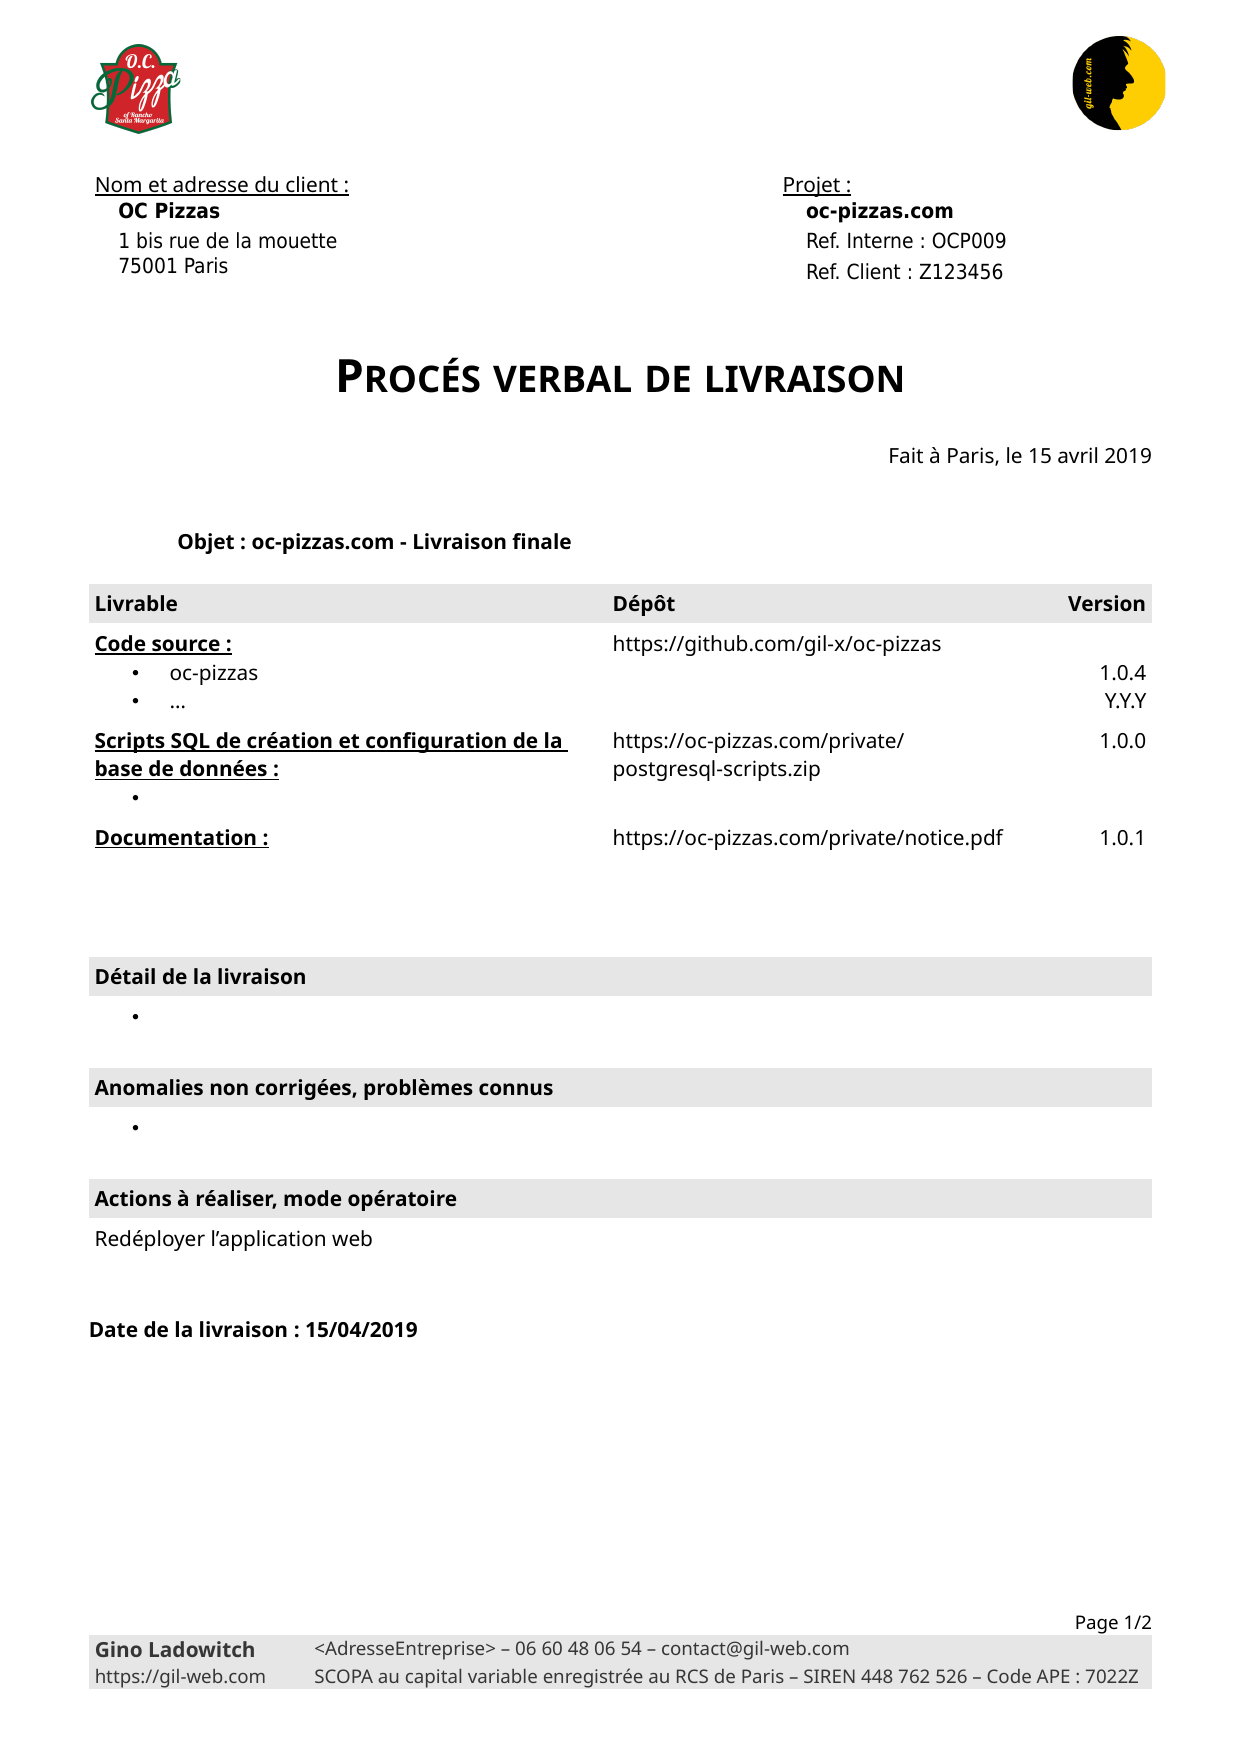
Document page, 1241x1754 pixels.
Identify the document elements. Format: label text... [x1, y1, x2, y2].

table_cell [1013, 885, 1152, 925]
table_cell Scripts SQL de création et configuration de la base de données : [89, 720, 607, 817]
table_cell Documentation : [89, 817, 607, 885]
table_header Version [1013, 584, 1152, 623]
table_header Détail de la livraison [89, 957, 1152, 996]
table_header Dépôt [607, 584, 1013, 623]
table_header Actions à réaliser, mode opératoire [89, 1179, 1152, 1218]
table_header Livrable [89, 584, 607, 623]
table_cell 1.0.1 [1013, 817, 1152, 885]
table_cell https://oc-pizzas.com/private/notice.pdf [607, 817, 1013, 885]
text Objet : oc-pizzas.com - Livraison finale [177, 527, 1152, 555]
table_cell [607, 885, 1013, 925]
title Procés verbal de livraison [88, 344, 1152, 406]
table_cell 1.0.4 Y.Y.Y [1013, 624, 1152, 720]
table_cell https://oc-pizzas.com/private/postgresql-scripts.zip [607, 720, 1013, 817]
table_cell [89, 1108, 1152, 1147]
table_cell https://github.com/gil-x/oc-pizzas [607, 624, 1013, 720]
table_cell [89, 885, 607, 925]
picture [1072, 36, 1166, 131]
table_header Anomalies non corrigées, problèmes connus [89, 1068, 1152, 1107]
table_cell 1.0.0 [1013, 720, 1152, 817]
table_cell [89, 996, 1152, 1036]
text Date de la livraison : 15/04/2019 [88, 1315, 1152, 1344]
picture [91, 44, 181, 134]
table_cell Code source : oc-pizzas … [89, 624, 607, 720]
table_cell Redéployer l’application web [89, 1219, 1152, 1258]
text Fait à Paris, le 15 avril 2019 [88, 441, 1152, 470]
